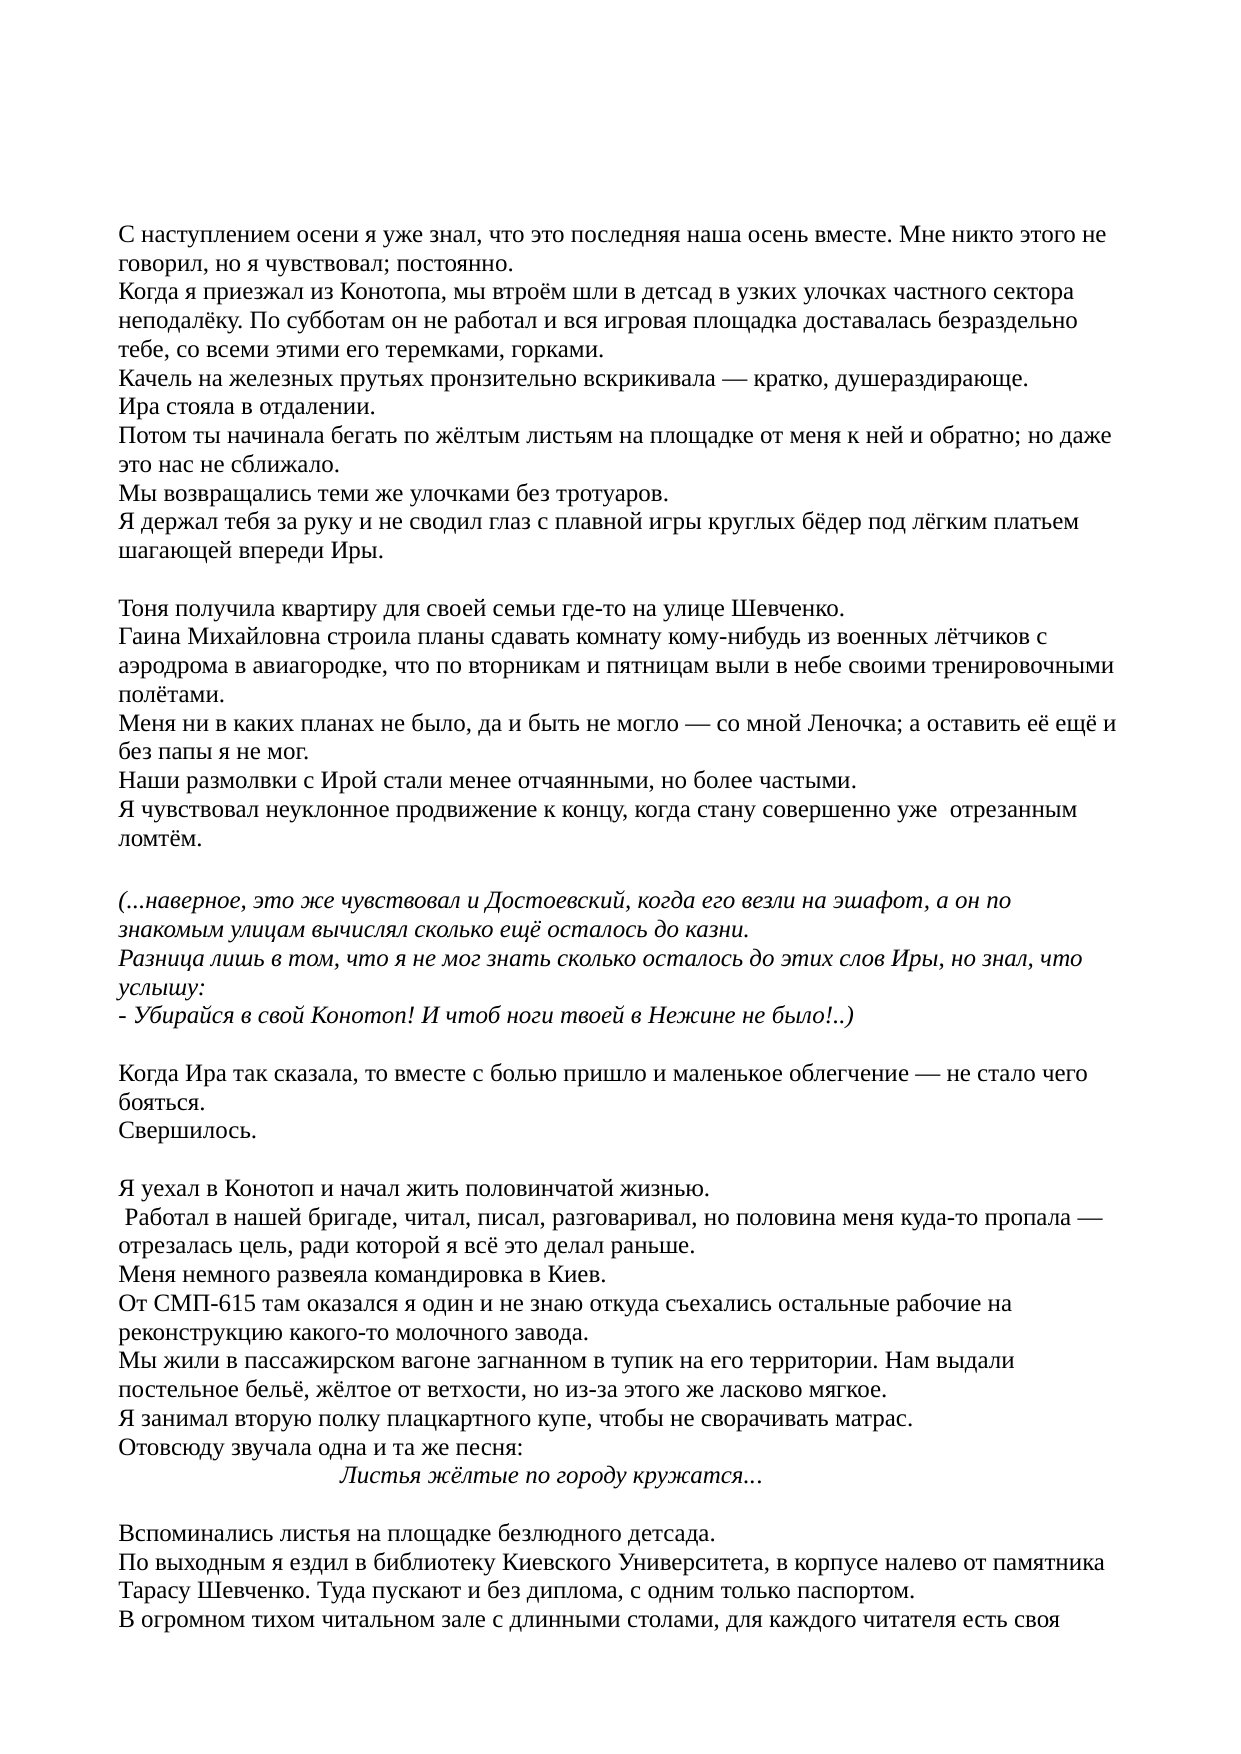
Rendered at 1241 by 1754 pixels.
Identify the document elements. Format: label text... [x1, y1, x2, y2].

text Я занимал вторую полку плацкартного купе, чтобы не сворачивать матрас. [118, 1403, 1122, 1432]
text Ира стояла в отдалении. [118, 391, 1122, 420]
text Наши размолвки с Ирой стали менее отчаянными, но более частыми. [118, 765, 1122, 794]
text Свершилось. [118, 1115, 1122, 1144]
text Я уехал в Конотоп и начал жить половинчатой жизнью. [118, 1173, 1122, 1202]
text С наступлением осени я уже знал, что это последняя наша осень вместе. Мне никто этого не говорил, но я чувствовал; постоянно. [118, 219, 1122, 276]
text Потом ты начинала бегать по жёлтым листьям на площадке от меня к ней и обратно; но даже это нас не сближало. [118, 420, 1122, 478]
text (...наверное, это же чувствовал и Достоевский, когда его везли на эшафот, а он по знакомым улицам вычислял сколько ещё осталось до казни. [118, 885, 1122, 943]
text Листья жёлтые по городу кружатся... [118, 1460, 1122, 1489]
text Когда Ира так сказала, то вместе с болью пришло и маленькое облегчение — не стало чего бояться. [118, 1058, 1122, 1115]
text От СМП-615 там оказался я один и не знаю откуда съехались остальные рабочие на реконструкцию какого-то молочного завода. [118, 1288, 1122, 1345]
text В огромном тихом читальном зале с длинными столами, для каждого читателя есть своя [118, 1604, 1122, 1633]
text Работал в нашей бригаде, читал, писал, разговаривал, но половина меня куда-то пропала — отрезалась цель, ради которой я всё это делал раньше. [118, 1202, 1122, 1259]
text Меня ни в каких планах не было, да и быть не могло — со мной Леночка; а оставить её ещё и без папы я не мог. [118, 708, 1122, 765]
text По выходным я ездил в библиотеку Киевского Университета, в корпусе налево от памятника Тарасу Шевченко. Туда пускают и без диплома, с одним только паспортом. [118, 1547, 1122, 1604]
text Мы жили в пассажирском вагоне загнанном в тупик на его территории. Нам выдали постельное бельё, жёлтое от ветхости, но из-за этого же ласково мягкое. [118, 1345, 1122, 1403]
text Отовсюду звучала одна и та же песня: [118, 1432, 1122, 1460]
text Гаина Михайловна строила планы сдавать комнату кому-нибудь из военных лётчиков с аэродрома в авиагородке, что по вторникам и пятницам выли в небе своими тренировочными полётами. [118, 621, 1122, 708]
text Вспоминались листья на площадке безлюдного детсада. [118, 1518, 1122, 1547]
text Меня немного развеяла командировка в Киев. [118, 1259, 1122, 1288]
text Я держал тебя за руку и не сводил глаз с плавной игры круглых бёдер под лёгким платьем шагающей впереди Иры. [118, 506, 1122, 564]
text Тоня получила квартиру для своей семьи где-то на улице Шевченко. [118, 593, 1122, 621]
text - Убирайся в свой Конотоп! И чтоб ноги твоей в Нежине не было!..) [118, 1000, 1122, 1029]
text Разница лишь в том, что я не мог знать сколько осталось до этих слов Иры, но знал, что услышу: [118, 943, 1122, 1000]
text Когда я приезжал из Конотопа, мы втроём шли в детсад в узких улочках частного сектора неподалёку. По субботам он не работал и вся игровая площадка доставалась безраздельно тебе, со всеми этими его теремками, горками. [118, 276, 1122, 363]
text Я чувствовал неуклонное продвижение к концу, когда стану совершенно уже отрезанным ломтём. [118, 794, 1122, 851]
text Мы возвращались теми же улочками без тротуаров. [118, 478, 1122, 506]
text Качель на железных прутьях пронзительно вскрикивала — кратко, душераздирающе. [118, 363, 1122, 391]
